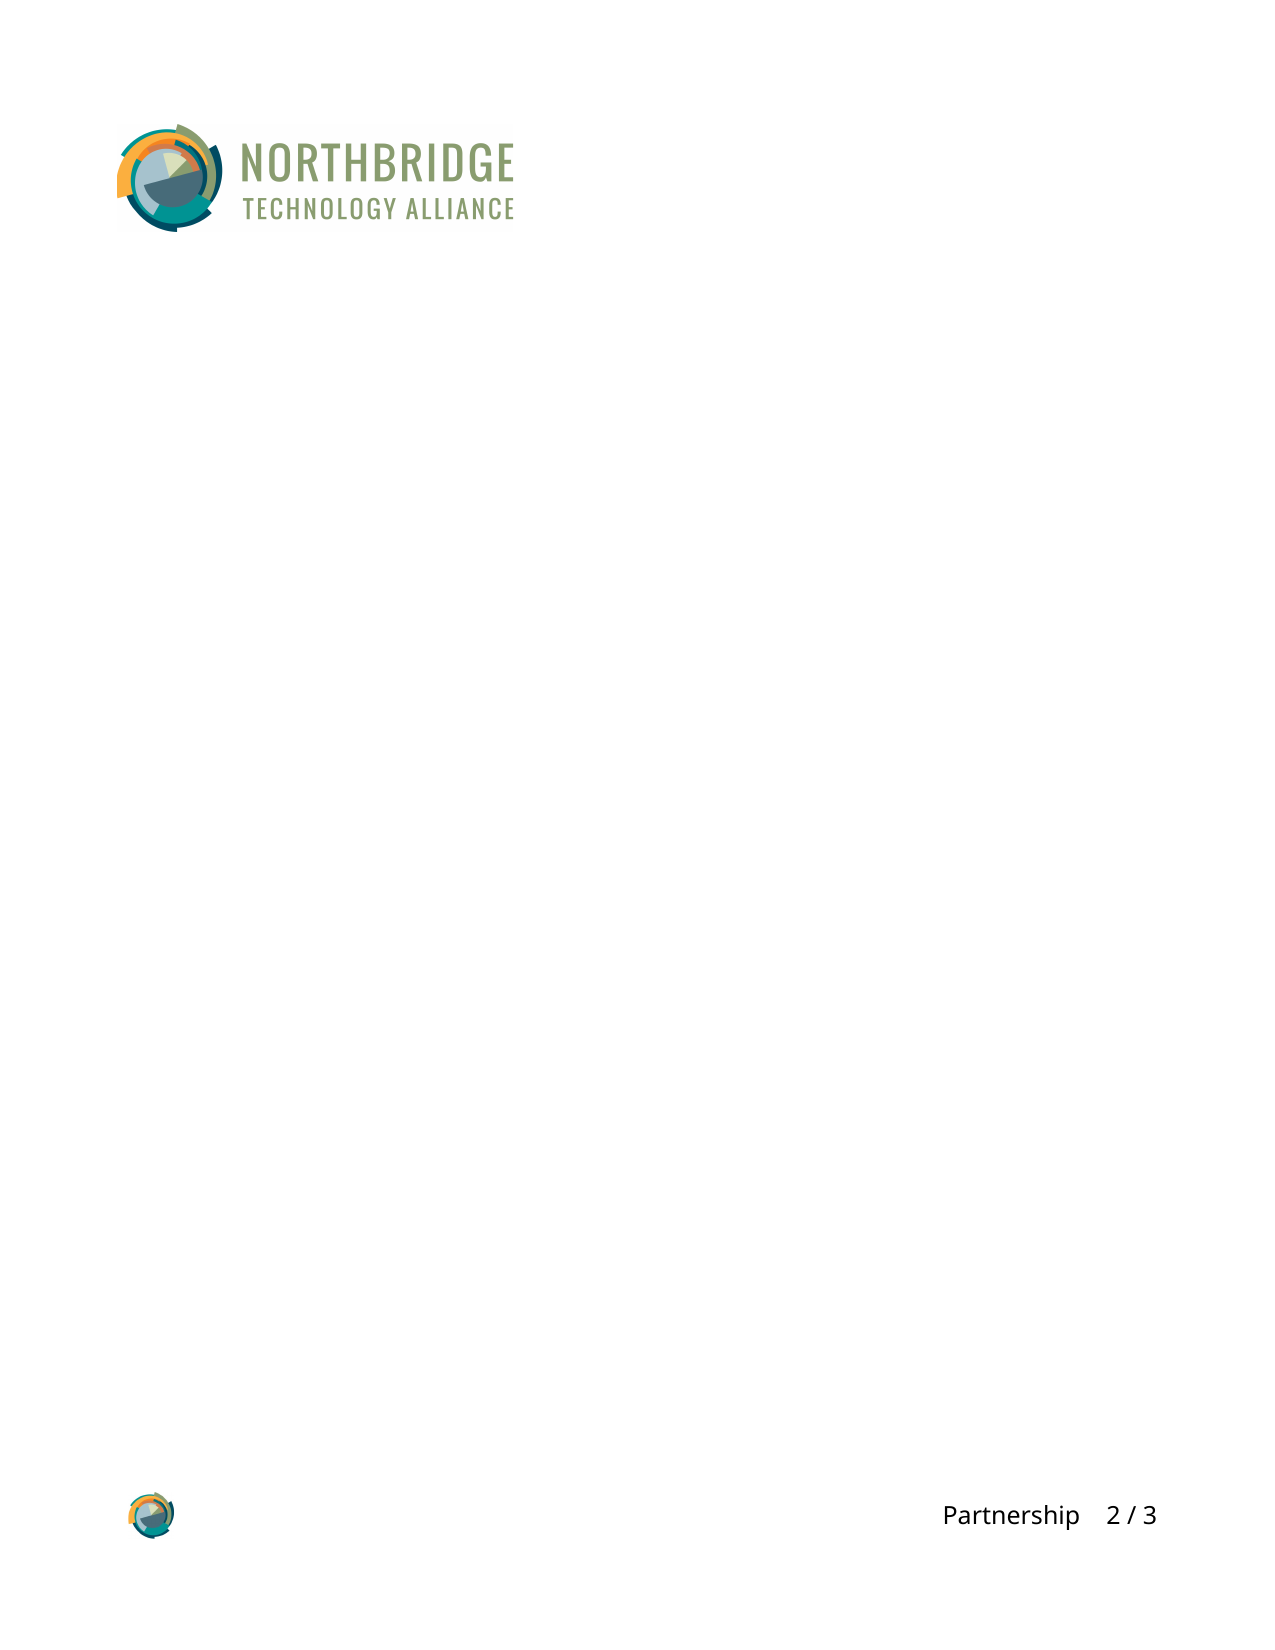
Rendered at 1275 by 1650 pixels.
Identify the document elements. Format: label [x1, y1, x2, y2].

picture [128, 1492, 175, 1539]
picture [117, 124, 514, 232]
